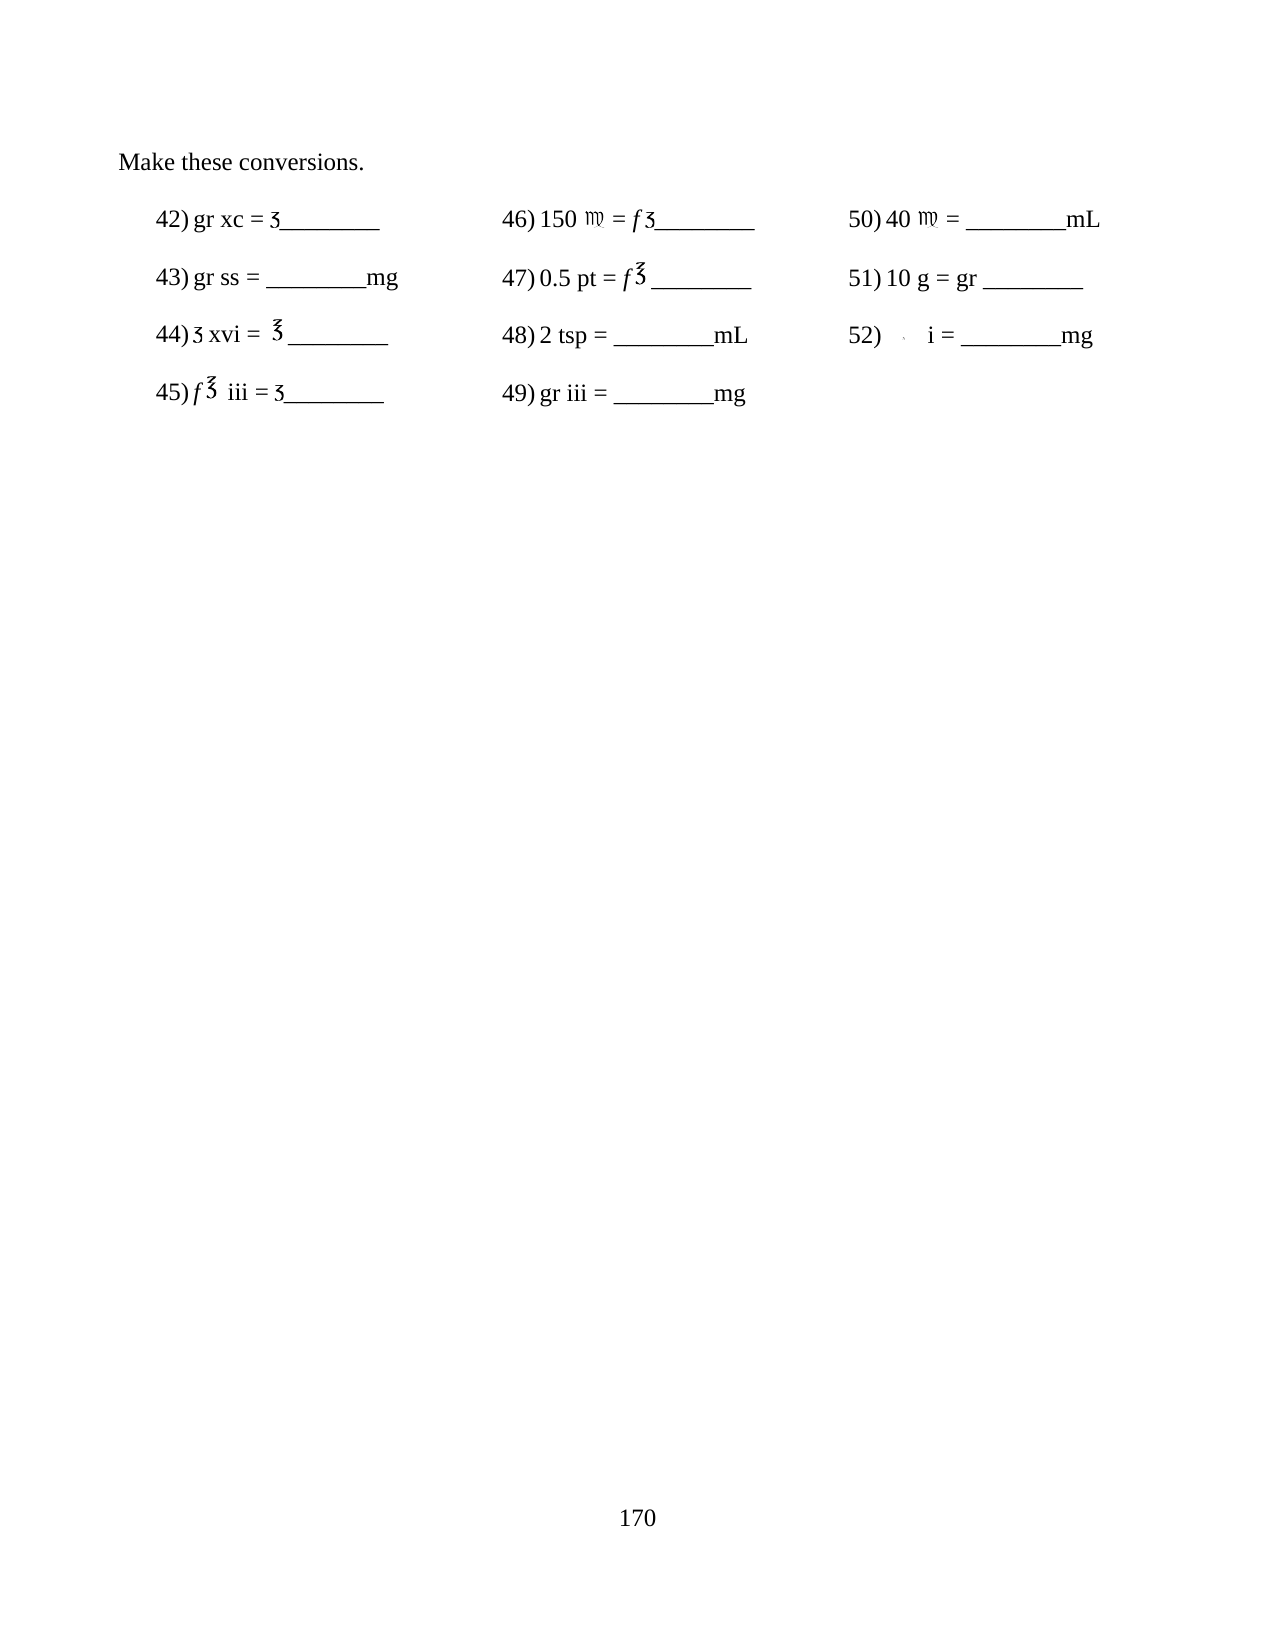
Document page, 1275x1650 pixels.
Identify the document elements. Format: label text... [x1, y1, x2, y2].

list xvi = ________ [156, 319, 464, 348]
picture [270, 212, 280, 228]
list 2 tsp = ________mL [502, 320, 811, 349]
picture [266, 319, 288, 345]
list 0.5 pt = f________ [502, 263, 629, 291]
picture [583, 205, 606, 234]
list gr xc = ________ [156, 204, 464, 233]
text Make these conversions. [118, 147, 1157, 176]
list 0.5 pt = f________ [625, 263, 811, 291]
list gr ss = ________mg [156, 262, 464, 291]
picture [193, 327, 203, 343]
list i = ________mg [848, 320, 1157, 349]
list 150 = f ________ [502, 204, 811, 234]
picture [274, 385, 284, 401]
list f iii = ________ [156, 377, 464, 406]
list 40 = ________mL [848, 204, 1157, 234]
list 10 g = gr ________ [848, 263, 1157, 291]
picture [645, 212, 655, 228]
list gr iii = ________mg [502, 378, 811, 406]
picture [629, 262, 651, 289]
picture [916, 205, 940, 234]
picture [200, 376, 222, 403]
